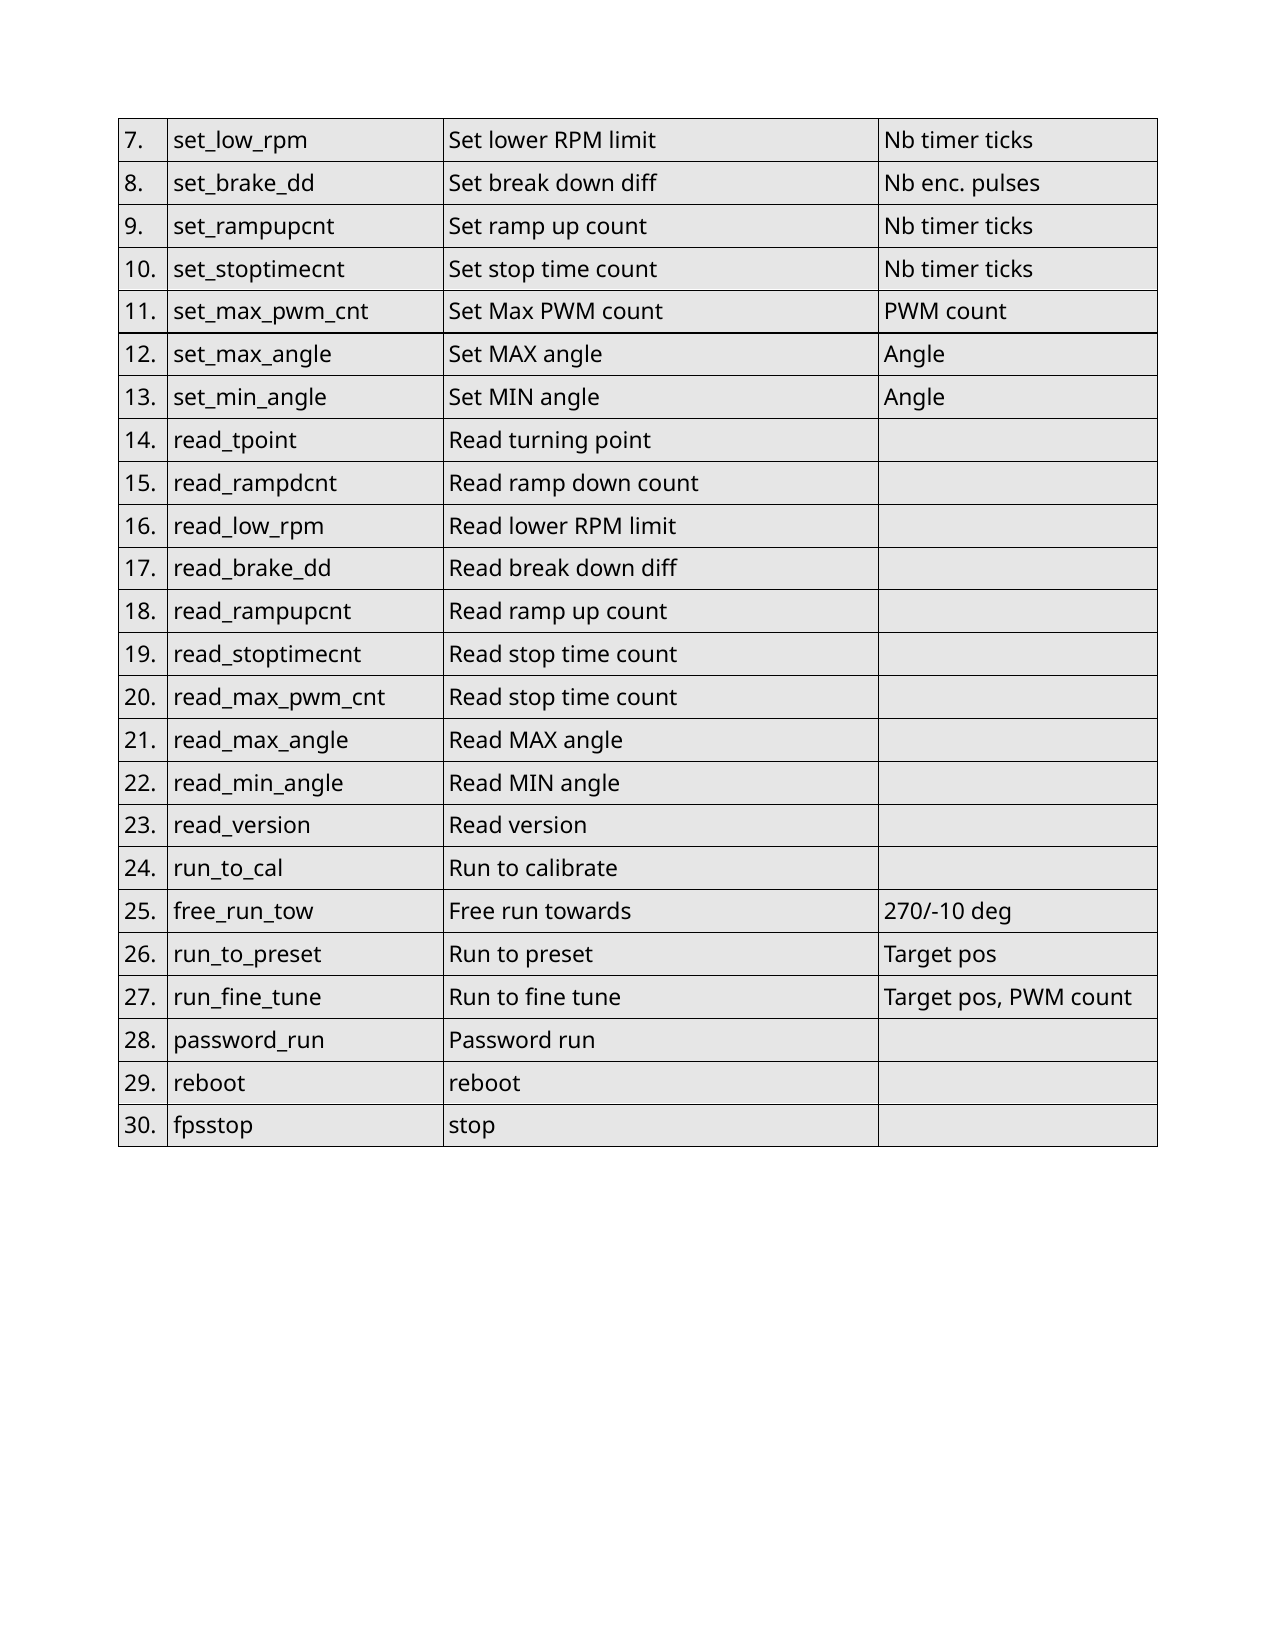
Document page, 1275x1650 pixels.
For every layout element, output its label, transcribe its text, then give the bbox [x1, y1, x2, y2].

table_header stop [444, 1105, 878, 1146]
table_cell [879, 633, 1157, 675]
table_header run_to_preset [168, 933, 443, 975]
table_cell Password run [444, 1019, 878, 1061]
table_header read_min_angle [168, 762, 443, 804]
table_cell Set MIN angle [444, 376, 878, 418]
table_cell set_min_angle [168, 376, 443, 418]
table_cell set_max_pwm_cnt [168, 291, 443, 332]
table_header Set break down diff [444, 162, 878, 204]
table_cell Read MAX angle [444, 719, 878, 761]
table_cell read_rampupcnt [168, 590, 443, 632]
table_header 22. [119, 762, 167, 804]
table_cell 24. [119, 847, 167, 889]
table_cell read_brake_dd [168, 548, 443, 589]
table_cell set_rampupcnt [168, 205, 443, 247]
table_cell Read break down diff [444, 548, 878, 589]
table_cell Read turning point [444, 419, 878, 461]
table_cell 29. [119, 1062, 167, 1103]
table_cell 18. [119, 590, 167, 632]
table_cell 17. [119, 548, 167, 589]
table_cell Target pos, PWM count [879, 976, 1157, 1018]
table_cell read_rampdcnt [168, 462, 443, 504]
table_header 20. [119, 676, 167, 718]
table_cell reboot [168, 1062, 443, 1103]
table_cell [879, 462, 1157, 504]
table_cell [879, 548, 1157, 589]
table_header Set MAX angle [444, 334, 878, 375]
table_cell Free run towards [444, 890, 878, 932]
table_cell [879, 805, 1157, 846]
table_cell Angle [879, 376, 1157, 418]
table_header 7. [119, 119, 167, 161]
table_header Read lower RPM limit [444, 505, 878, 547]
table_header 12. [119, 334, 167, 375]
table_header 8. [119, 162, 167, 204]
table_cell [879, 419, 1157, 461]
table_cell 28. [119, 1019, 167, 1061]
table_cell Set ramp up count [444, 205, 878, 247]
table_cell 15. [119, 462, 167, 504]
table_cell Set Max PWM count [444, 291, 878, 332]
table_header Angle [879, 334, 1157, 375]
table_cell 9. [119, 205, 167, 247]
table_cell 19. [119, 633, 167, 675]
table_cell [879, 847, 1157, 889]
table_cell read_tpoint [168, 419, 443, 461]
table_cell [879, 1019, 1157, 1061]
table_header Set lower RPM limit [444, 119, 878, 161]
table_cell 14. [119, 419, 167, 461]
table_header 26. [119, 933, 167, 975]
table_header Run to preset [444, 933, 878, 975]
table_cell 11. [119, 291, 167, 332]
table_header [879, 505, 1157, 547]
table_header Read MIN angle [444, 762, 878, 804]
table_header read_max_pwm_cnt [168, 676, 443, 718]
table_cell 23. [119, 805, 167, 846]
table_cell password_run [168, 1019, 443, 1061]
table_cell read_max_angle [168, 719, 443, 761]
table_header 30. [119, 1105, 167, 1146]
table_header fpsstop [168, 1105, 443, 1146]
table_header 16. [119, 505, 167, 547]
table_cell reboot [444, 1062, 878, 1103]
table_cell Nb timer ticks [879, 248, 1157, 289]
table_cell [879, 719, 1157, 761]
table_cell Read version [444, 805, 878, 846]
table_header Nb timer ticks [879, 119, 1157, 161]
table_cell 27. [119, 976, 167, 1018]
table_cell 25. [119, 890, 167, 932]
table_cell Run to calibrate [444, 847, 878, 889]
table_cell Read ramp down count [444, 462, 878, 504]
table_cell free_run_tow [168, 890, 443, 932]
table_cell Set stop time count [444, 248, 878, 289]
table_cell PWM count [879, 291, 1157, 332]
table_cell Nb timer ticks [879, 205, 1157, 247]
table_cell Read ramp up count [444, 590, 878, 632]
table_header Nb enc. pulses [879, 162, 1157, 204]
table_cell [879, 590, 1157, 632]
table_header [879, 676, 1157, 718]
table_cell Read stop time count [444, 633, 878, 675]
table_cell read_version [168, 805, 443, 846]
table_header read_low_rpm [168, 505, 443, 547]
table_cell run_to_cal [168, 847, 443, 889]
table_cell Run to fine tune [444, 976, 878, 1018]
table_header [879, 762, 1157, 804]
table_header set_low_rpm [168, 119, 443, 161]
table_cell 270/-10 deg [879, 890, 1157, 932]
table_cell [879, 1062, 1157, 1103]
table_cell read_stoptimecnt [168, 633, 443, 675]
table_header [879, 1105, 1157, 1146]
table_header Read stop time count [444, 676, 878, 718]
table_header set_max_angle [168, 334, 443, 375]
table_cell run_fine_tune [168, 976, 443, 1018]
table_header Target pos [879, 933, 1157, 975]
table_cell 13. [119, 376, 167, 418]
table_cell 21. [119, 719, 167, 761]
table_cell 10. [119, 248, 167, 289]
table_cell set_stoptimecnt [168, 248, 443, 289]
table_header set_brake_dd [168, 162, 443, 204]
